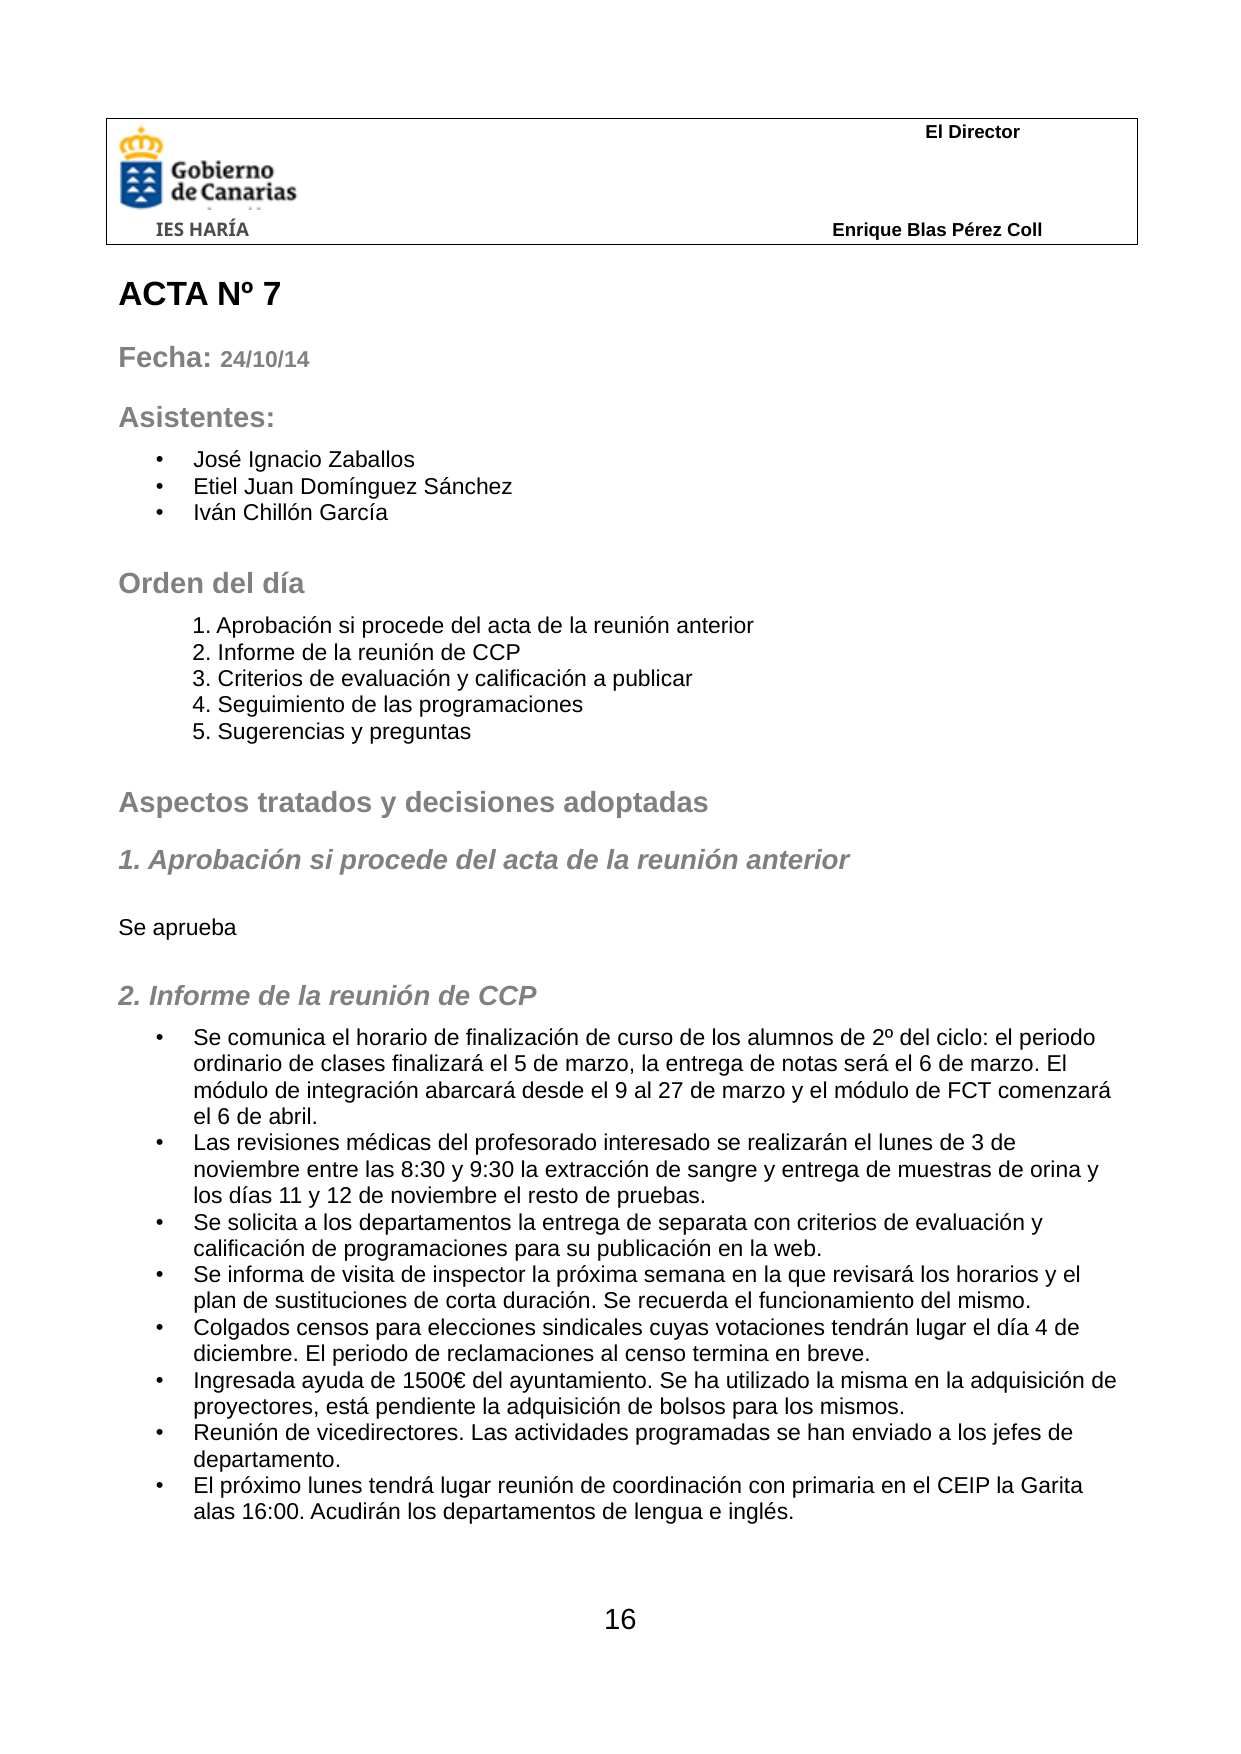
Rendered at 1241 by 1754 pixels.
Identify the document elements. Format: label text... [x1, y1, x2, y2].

subtitle ACTA Nº 7 [118, 274, 1122, 313]
list Se solicita a los departamentos la entrega de separata con criterios de evaluación y calificación de programaciones para su publicación en la web. [156, 1208, 1122, 1261]
list Ingresada ayuda de 1500€ del ayuntamiento. Se ha utilizado la misma en la adquisición de proyectores, está pendiente la adquisición de bolsos para los mismos. [156, 1367, 1122, 1419]
subtitle 2. Informe de la reunión de CCP [118, 979, 1122, 1011]
subtitle 1. Aprobación si procede del acta de la reunión anterior [118, 844, 1122, 876]
list Se comunica el horario de finalización de curso de los alumnos de 2º del ciclo: el periodo ordinario de clases finalizará el 5 de marzo, la entrega de notas será el 6 de marzo. El módulo de integración abarcará desde el 9 al 27 de marzo y el módulo de FCT comenzará el 6 de abril. [156, 1024, 1122, 1129]
list Las revisiones médicas del profesorado interesado se realizarán el lunes de 3 de noviembre entre las 8:30 y 9:30 la extracción de sangre y entrega de muestras de orina y los días 11 y 12 de noviembre el resto de pruebas. [156, 1129, 1122, 1208]
text 3. Criterios de evaluación y calificación a publicar [192, 665, 1122, 691]
text Se aprueba [118, 914, 1122, 941]
subtitle Aspectos tratados y decisiones adoptadas [118, 785, 1122, 819]
list El próximo lunes tendrá lugar reunión de coordinación con primaria en el CEIP la Garita alas 16:00. Acudirán los departamentos de lengua e inglés. [156, 1472, 1122, 1525]
list Iván Chillón García [156, 499, 1122, 525]
subtitle Asistentes: [118, 400, 1122, 434]
text 1. Aprobación si procede del acta de la reunión anterior [192, 612, 1122, 639]
list José Ignacio Zaballos [156, 446, 1122, 473]
list Colgados censos para elecciones sindicales cuyas votaciones tendrán lugar el día 4 de diciembre. El periodo de reclamaciones al censo termina en breve. [156, 1314, 1122, 1367]
picture [115, 123, 300, 210]
text 5. Sugerencias y preguntas [192, 718, 1122, 744]
list Reunión de vicedirectores. Las actividades programadas se han enviado a los jefes de departamento. [156, 1419, 1122, 1472]
list Se informa de visita de inspector la próxima semana en la que revisará los horarios y el plan de sustituciones de corta duración. Se recuerda el funcionamiento del mismo. [156, 1261, 1122, 1314]
subtitle Fecha: 24/10/14 [118, 340, 1122, 373]
subtitle Orden del día [118, 566, 1122, 600]
text 4. Seguimiento de las programaciones [192, 691, 1122, 718]
text 2. Informe de la reunión de CCP [192, 639, 1122, 665]
list Etiel Juan Domínguez Sánchez [156, 473, 1122, 499]
